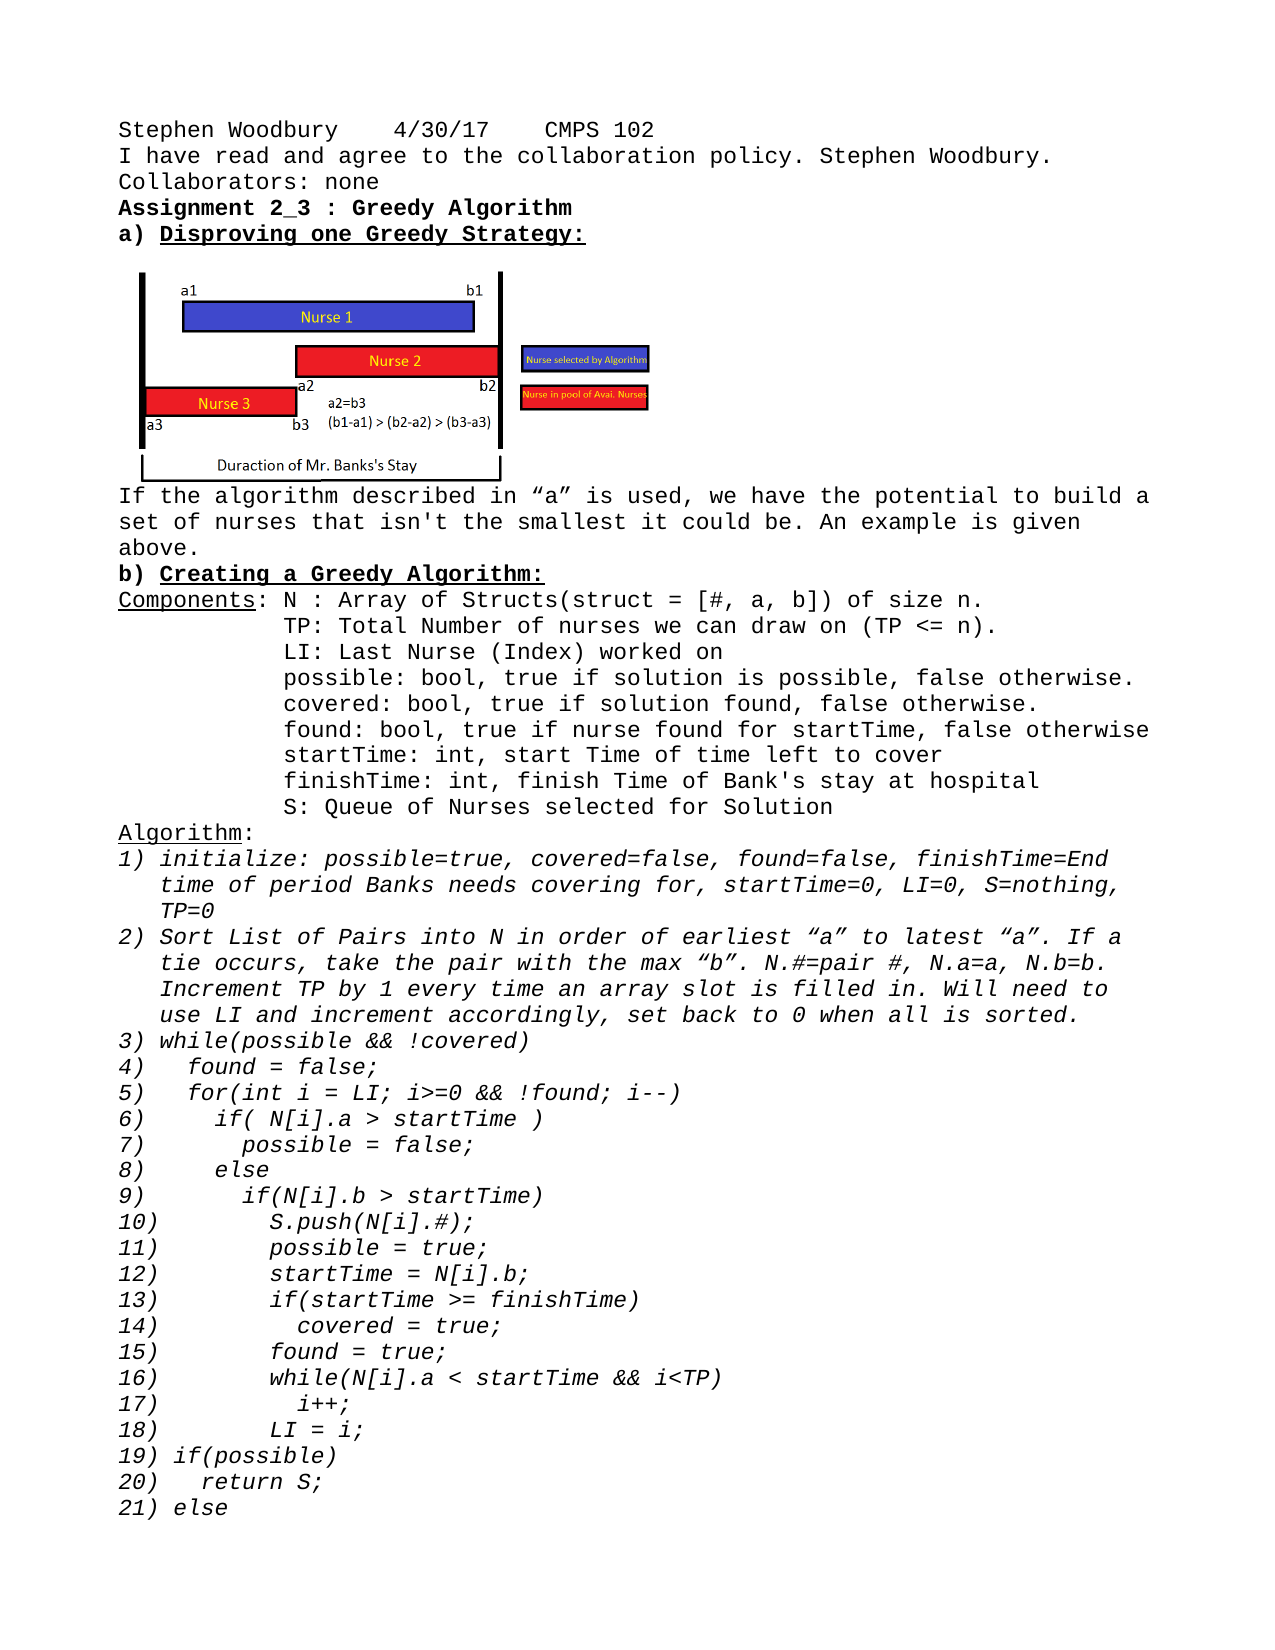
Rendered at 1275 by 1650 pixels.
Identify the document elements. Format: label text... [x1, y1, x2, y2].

text 20) return S; [118, 1470, 1157, 1496]
text 21) else [118, 1496, 1157, 1522]
text b) Creating a Greedy Algorithm: [118, 562, 1157, 588]
text 7) possible = false; [118, 1133, 1157, 1159]
text time of period Banks needs covering for, startTime=0, LI=0, S=nothing, [118, 873, 1157, 899]
text tie occurs, take the pair with the max “b”. N.#=pair #, N.a=a, N.b=b. [118, 951, 1157, 977]
text 2) Sort List of Pairs into N in order of earliest “a” to latest “a”. If a [118, 925, 1157, 951]
text a) Disproving one Greedy Strategy: [118, 222, 1157, 248]
text 19) if(possible) [118, 1444, 1157, 1470]
text 5) for(int i = LI; i>=0 && !found; i--) [118, 1081, 1157, 1107]
text Algorithm: [118, 822, 1157, 848]
text covered: bool, true if solution found, false otherwise. [118, 692, 1157, 718]
text 16) while(N[i].a < startTime && i<TP) [118, 1366, 1157, 1392]
text TP: Total Number of nurses we can draw on (TP <= n). [118, 614, 1157, 640]
text I have read and agree to the collaboration policy. Stephen Woodbury. [118, 144, 1157, 170]
text Collaborators: none [118, 170, 1157, 196]
picture [126, 261, 660, 485]
text 13) if(startTime >= finishTime) [118, 1288, 1157, 1314]
text 18) LI = i; [118, 1418, 1157, 1444]
text 9) if(N[i].b > startTime) [118, 1185, 1157, 1211]
text 14) covered = true; [118, 1314, 1157, 1340]
text 12) startTime = N[i].b; [118, 1263, 1157, 1288]
text Stephen Woodbury 4/30/17 CMPS 102 [118, 118, 1157, 144]
text found: bool, true if nurse found for startTime, false otherwise [118, 718, 1157, 744]
text 3) while(possible && !covered) [118, 1029, 1157, 1055]
text TP=0 [118, 899, 1157, 925]
text If the algorithm described in “a” is used, we have the potential to build a set of nurses that isn't the smallest it could be. An example is given above. [118, 248, 1157, 562]
text 11) possible = true; [118, 1237, 1157, 1263]
text 17) i++; [118, 1392, 1157, 1418]
text Components: N : Array of Structs(struct = [#, a, b]) of size n. [118, 588, 1157, 614]
text 1) initialize: possible=true, covered=false, found=false, finishTime=End [118, 848, 1157, 873]
text 6) if( N[i].a > startTime ) [118, 1107, 1157, 1133]
text finishTime: int, finish Time of Bank's stay at hospital [118, 770, 1157, 796]
text 15) found = true; [118, 1340, 1157, 1366]
text use LI and increment accordingly, set back to 0 when all is sorted. [118, 1003, 1157, 1029]
text 4) found = false; [118, 1055, 1157, 1081]
text Assignment 2_3 : Greedy Algorithm [118, 196, 1157, 222]
text 8) else [118, 1159, 1157, 1185]
text Increment TP by 1 every time an array slot is filled in. Will need to [118, 977, 1157, 1003]
text startTime: int, start Time of time left to cover [118, 744, 1157, 770]
text possible: bool, true if solution is possible, false otherwise. [118, 666, 1157, 692]
text 10) S.push(N[i].#); [118, 1211, 1157, 1237]
text S: Queue of Nurses selected for Solution [118, 796, 1157, 822]
text LI: Last Nurse (Index) worked on [118, 640, 1157, 666]
